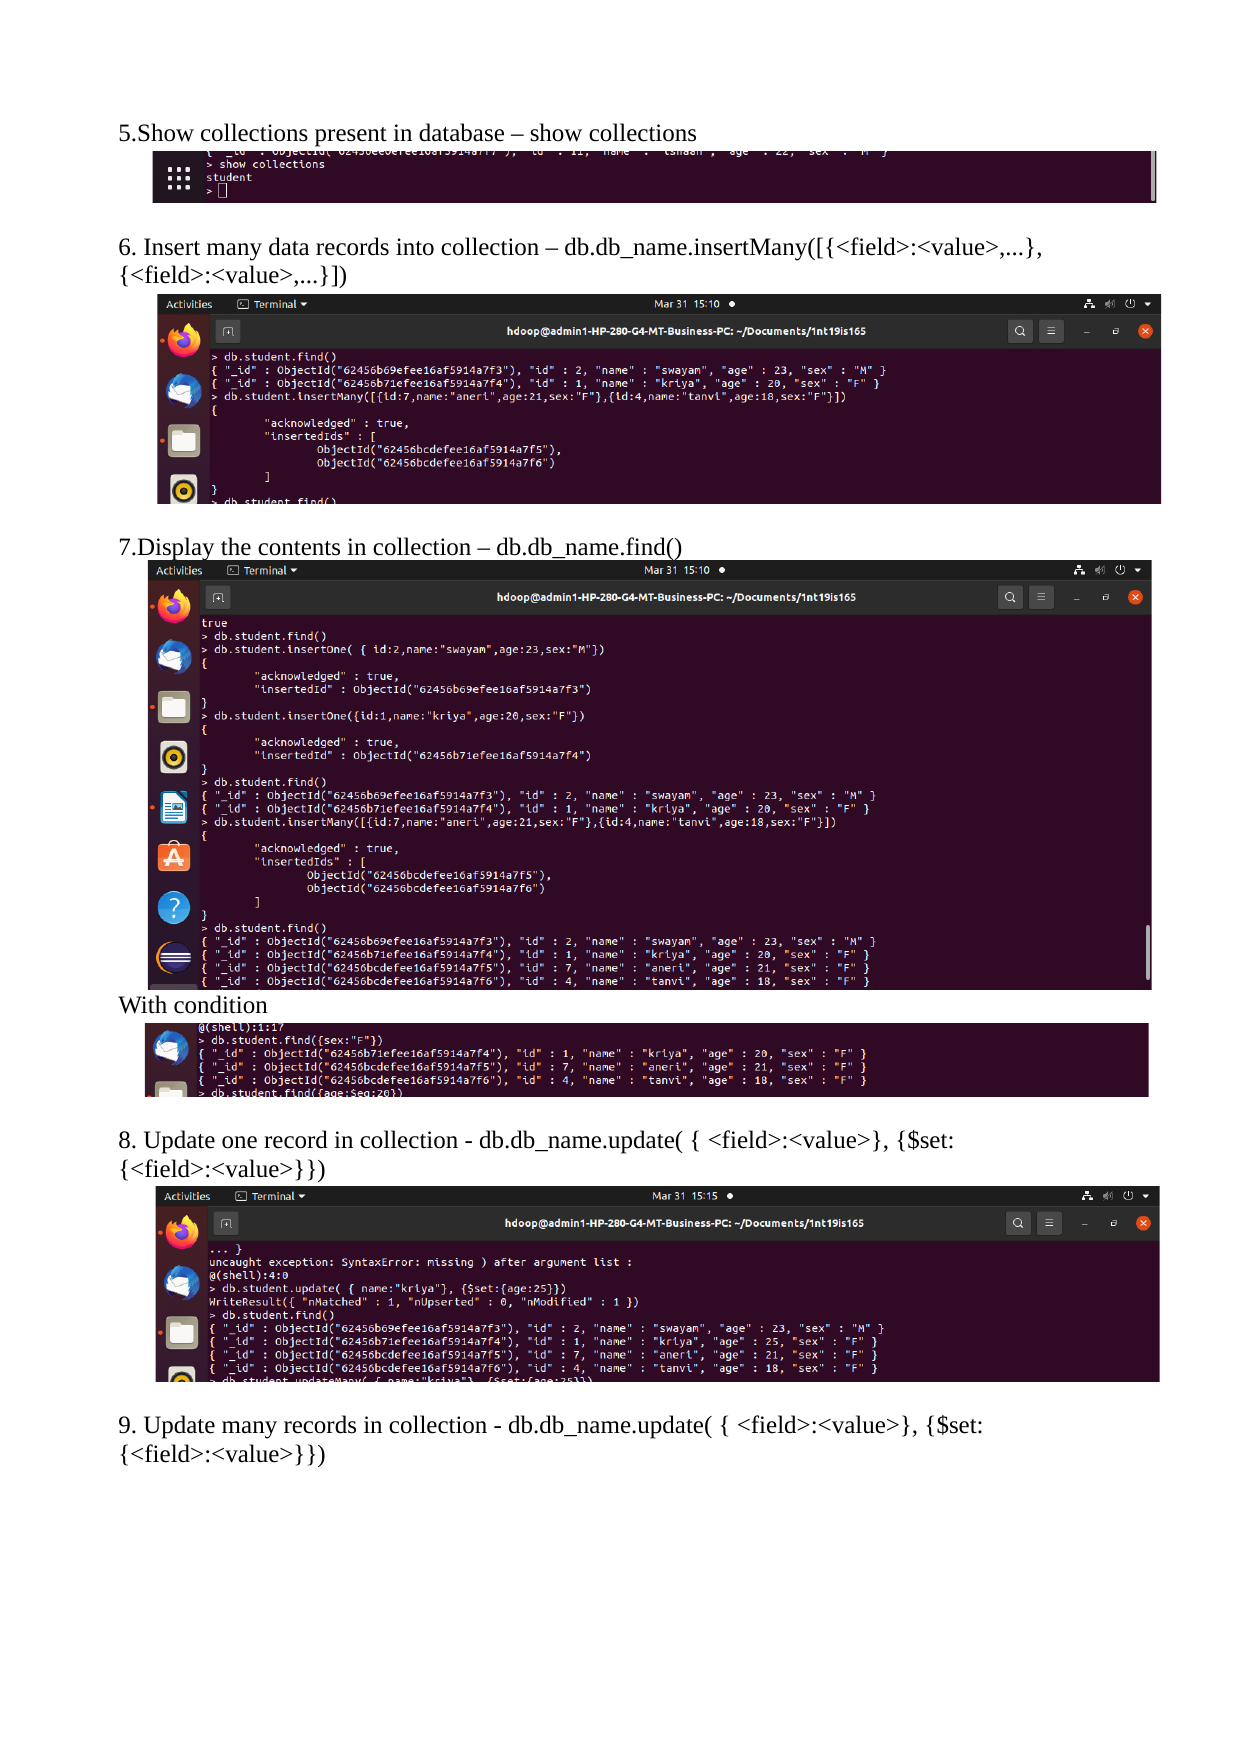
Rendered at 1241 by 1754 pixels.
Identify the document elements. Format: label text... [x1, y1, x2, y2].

picture [144, 1023, 1149, 1070]
text 8. Update one record in collection - db.db_name.update( { <field>:<value>}, {$set:{<field>:<value>}}) [118, 1126, 1122, 1183]
text 7.Display the contents in collection – db.db_name.find() [118, 532, 1122, 561]
text With condition [118, 561, 1122, 1018]
picture [147, 560, 1152, 990]
picture [157, 294, 1162, 504]
text 9. Update many records in collection - db.db_name.update( { <field>:<value>}, {$set:{<field>:<value>}}) [118, 1411, 1122, 1468]
text 5.Show collections present in database – show collections [118, 118, 1122, 147]
text 6. Insert many data records into collection – db.db_name.insertMany([{<field>:<value>,...},{<field>:<value>,...}]) [118, 232, 1122, 289]
picture [155, 1186, 1160, 1382]
